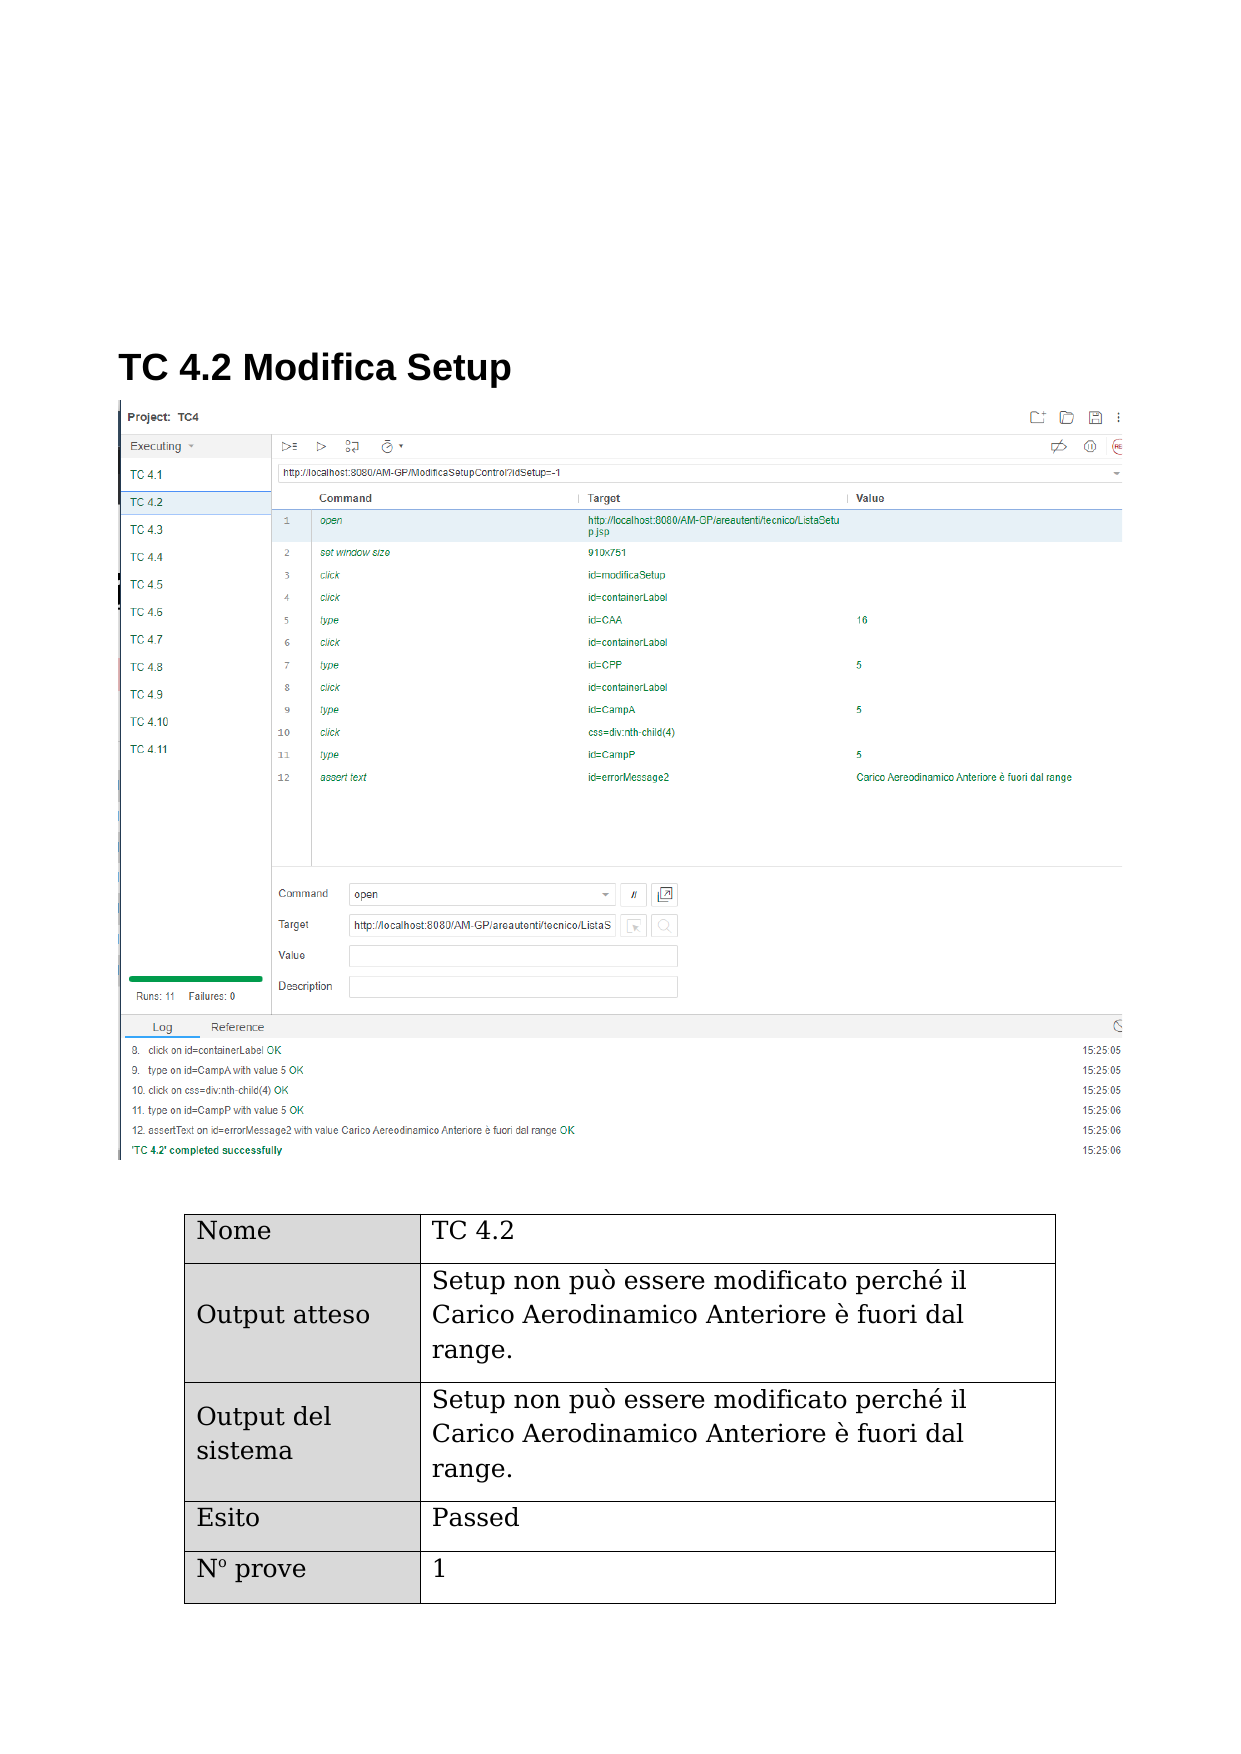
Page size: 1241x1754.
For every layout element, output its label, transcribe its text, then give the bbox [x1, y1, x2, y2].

picture [118, 400, 1123, 1160]
table_cell No prove [185, 1552, 420, 1603]
subtitle TC 4.2 Modifica Setup [118, 344, 1122, 388]
table_cell 1 [421, 1552, 1055, 1603]
table_cell Setup non può essere modificato perché il Carico Aerodinamico Anteriore è fuori dal range. [421, 1264, 1055, 1382]
table_cell Setup non può essere modificato perché il Carico Aerodinamico Anteriore è fuori dal range. [421, 1383, 1055, 1501]
table_header Nome [185, 1215, 420, 1263]
table_cell Output atteso [185, 1264, 420, 1382]
table_header TC 4.2 [421, 1215, 1055, 1263]
table_cell Output del sistema [185, 1383, 420, 1501]
table_cell Passed [421, 1502, 1055, 1551]
table_cell Esito [185, 1502, 420, 1551]
